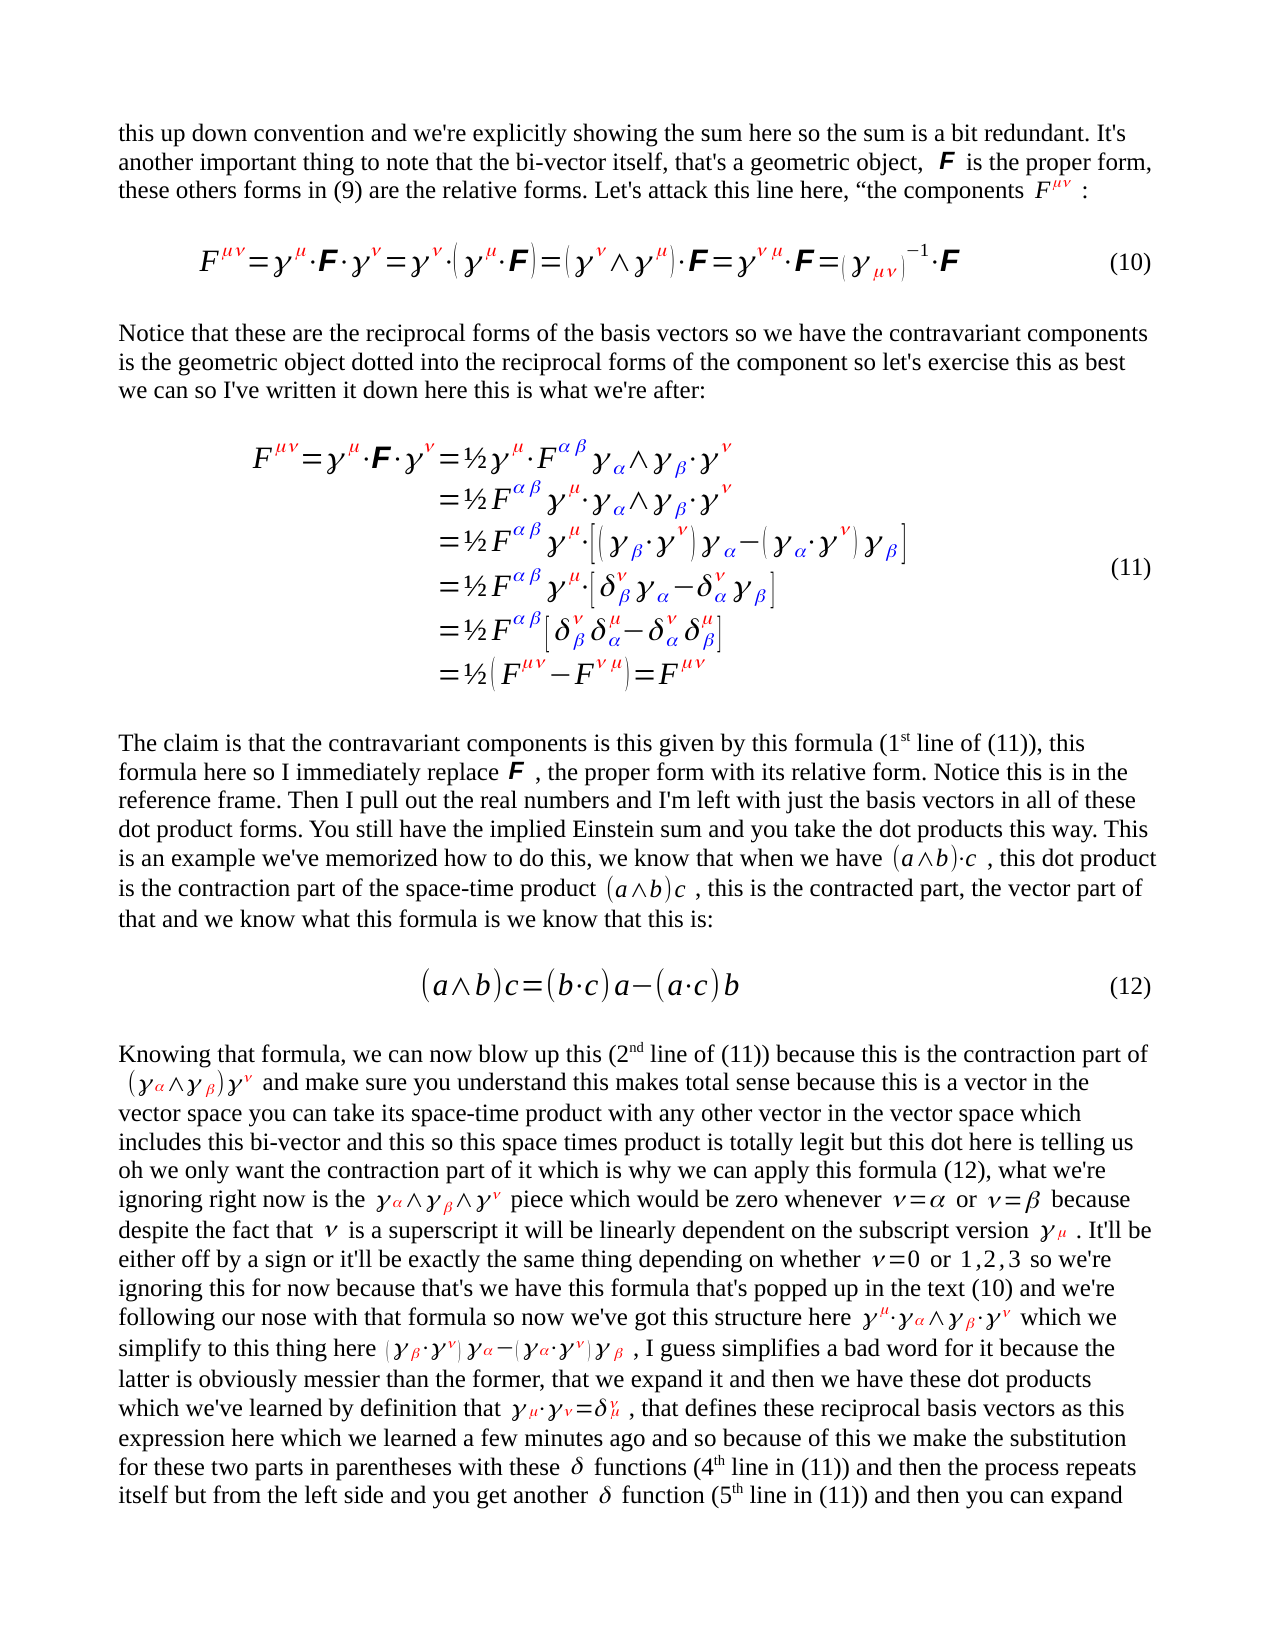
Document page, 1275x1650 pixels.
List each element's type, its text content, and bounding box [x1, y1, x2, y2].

text reason you double count is you'll getand then you'll getand that'll have a negative sign relative to thebutwill have a negative sign because that's anti-symmetric so you'll end up with literally twice as much, theandbasis vector will have a component that's twice as big if you just summed it up this way, because of the anti-symmetric symmetry of the basis vectors so that's where this ½ one half comes from. There's no genius amount of thinking that requires you to understand this is just a different basis and we have our convention that for this Einstein sum we have this up down convention and we're explicitly showing the sum here so the sum is a bit redundant. It's another important thing to note that the bi-vector itself, that's a geometric object, is the proper form, [118, 118, 1157, 176]
table_header (12) [1041, 961, 1157, 1010]
text these others forms in (9) are the relative forms. Let's attack this line here, “the components: [118, 176, 1157, 204]
table_header (11) [1041, 433, 1157, 699]
table_header [118, 433, 1041, 699]
table_header [118, 233, 1041, 289]
table_header [118, 961, 1041, 1010]
text Notice that these are the reciprocal forms of the basis vectors so we have the contravariant components is the geometric object dotted into the reciprocal forms of the component so let's exercise this as best we can so I've written it down here this is what we're after: [118, 318, 1157, 404]
text The claim is that the contravariant components is this given by this formula (1st line of (11)), this formula here so I immediately replace, the proper form with its relative form. Notice this is in the reference frame. Then I pull out the real numbers and I'm left with just the basis vectors in all of these dot product forms. You still have the implied Einstein sum and you take the dot products this way. This is an example we've memorized how to do this, we know that when we have, this dot product is the contraction part of the space-time product, this is the contracted part, the vector part of that and we know what this formula is we know that this is: [118, 728, 1157, 932]
text Knowing that formula, we can now blow up this (2nd line of (11)) because this is the contraction part ofand make sure you understand this makes total sense because this is a vector in the vector space you can take its space-time product with any other vector in the vector space which includes this bi-vector and this so this space times product is totally legit but this dot here is telling us oh we only want the contraction part of it which is why we can apply this formula (12), what we're ignoring right now is thepiece which would be zero wheneverorbecause despite the fact thatis a superscript it will be linearly dependent on the subscript version. It'll be either off by a sign or it'll be exactly the same thing depending on whetherorso we're ignoring this for now because that's we have this formula that's popped up in the text (10) and we're following our nose with that formula so now we've got this structure herewhich we simplify to this thing here, I guess simplifies a bad word for it because the latter is obviously messier than the former, that we expand it and then we have these dot products which we've learned by definition that, that defines these reciprocal basis vectors as this expression here which we learned a few minutes ago and so because of this we make the substitution for these two parts in parentheses with thesefunctions (4th line in (11)) and then the process repeats itself but from the left side and you get anotherfunction (5th line in (11)) and then you can expandand then in the end we end up withand it's the anti-symmetry ofby definition we're dealing with an anti-symmetric, we know that this has to be anti-symmetric and the anti-symmetry ofis what allows us to combine these two together to get. We have verified this formula. [118, 1039, 1157, 1509]
table_header (10) [1041, 233, 1157, 289]
